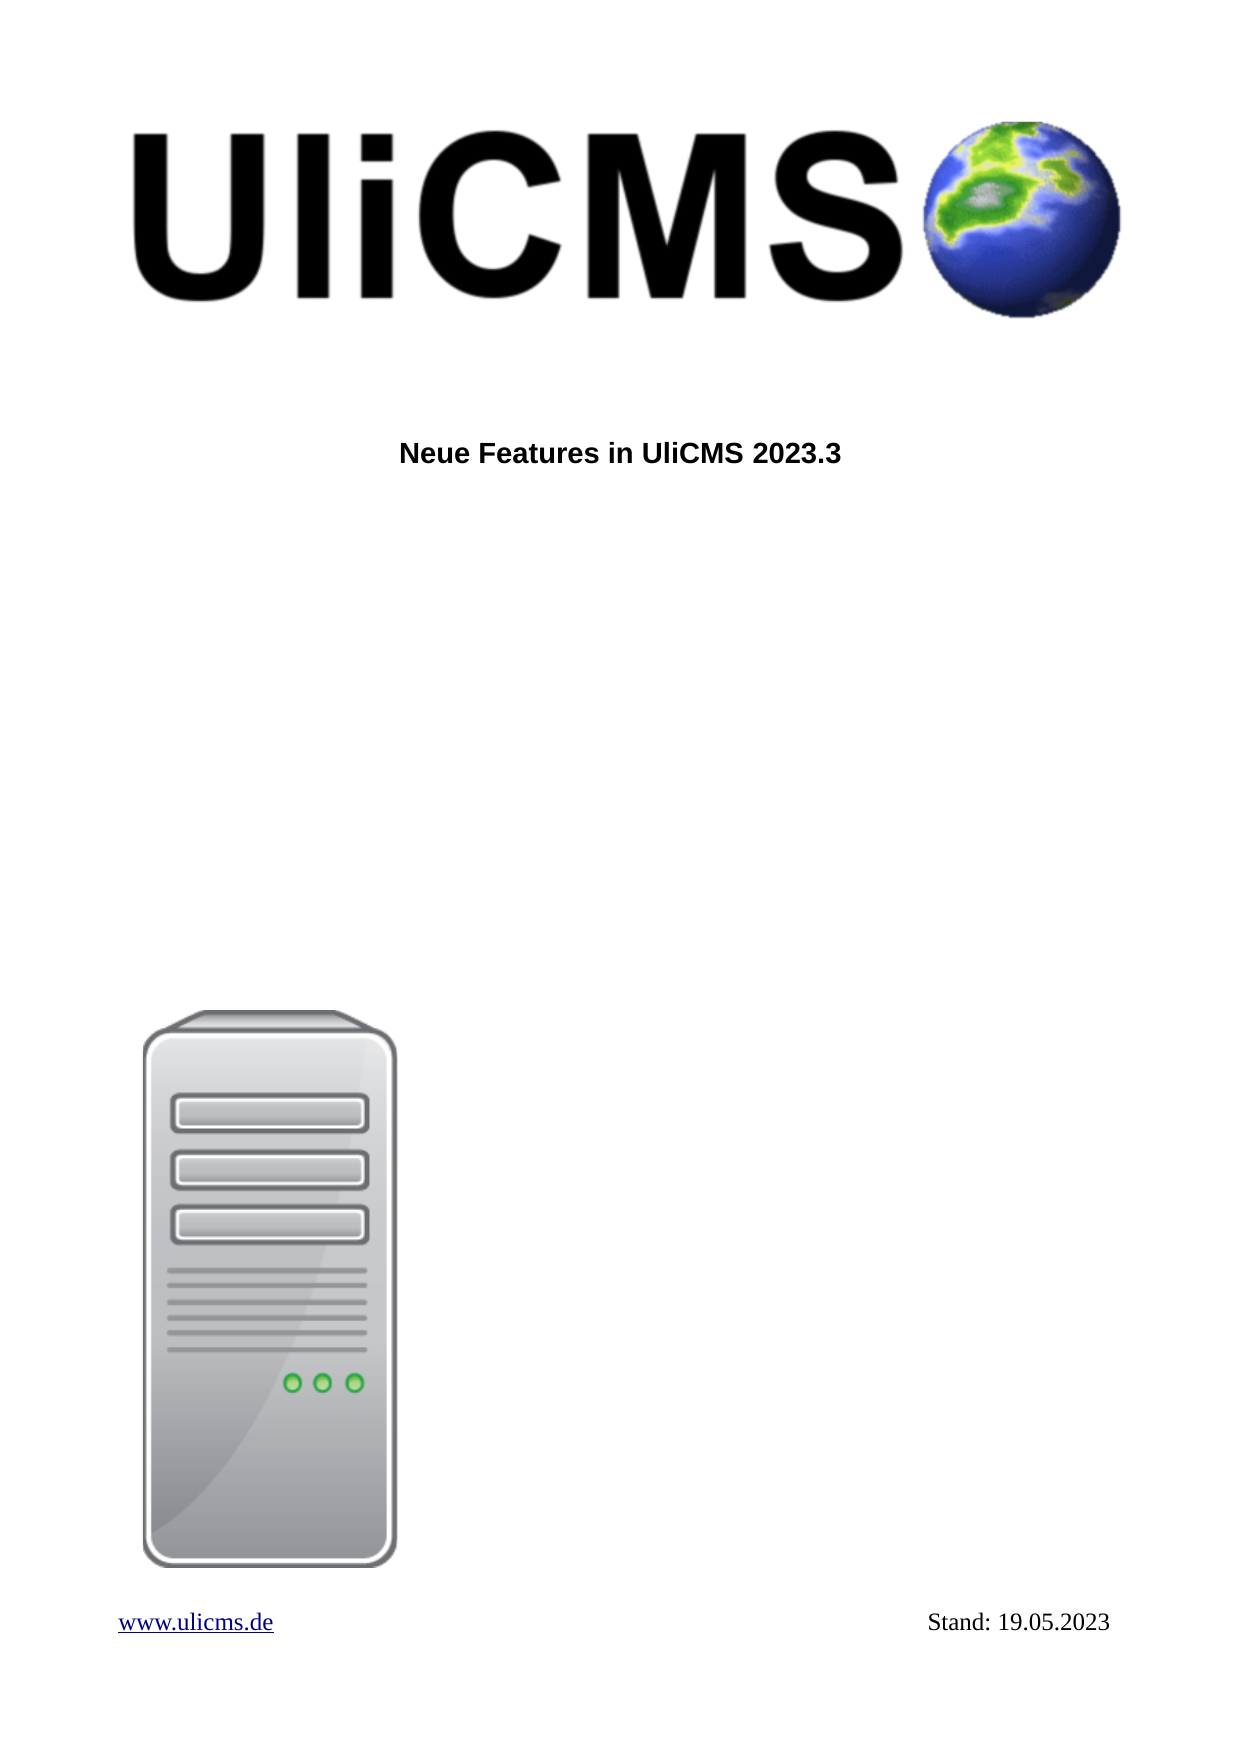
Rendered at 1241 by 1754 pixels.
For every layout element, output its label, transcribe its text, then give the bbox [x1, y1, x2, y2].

subtitle Neue Features in UliCMS 2023.3 [118, 436, 1122, 470]
picture [118, 118, 1123, 326]
picture [142, 1010, 398, 1568]
